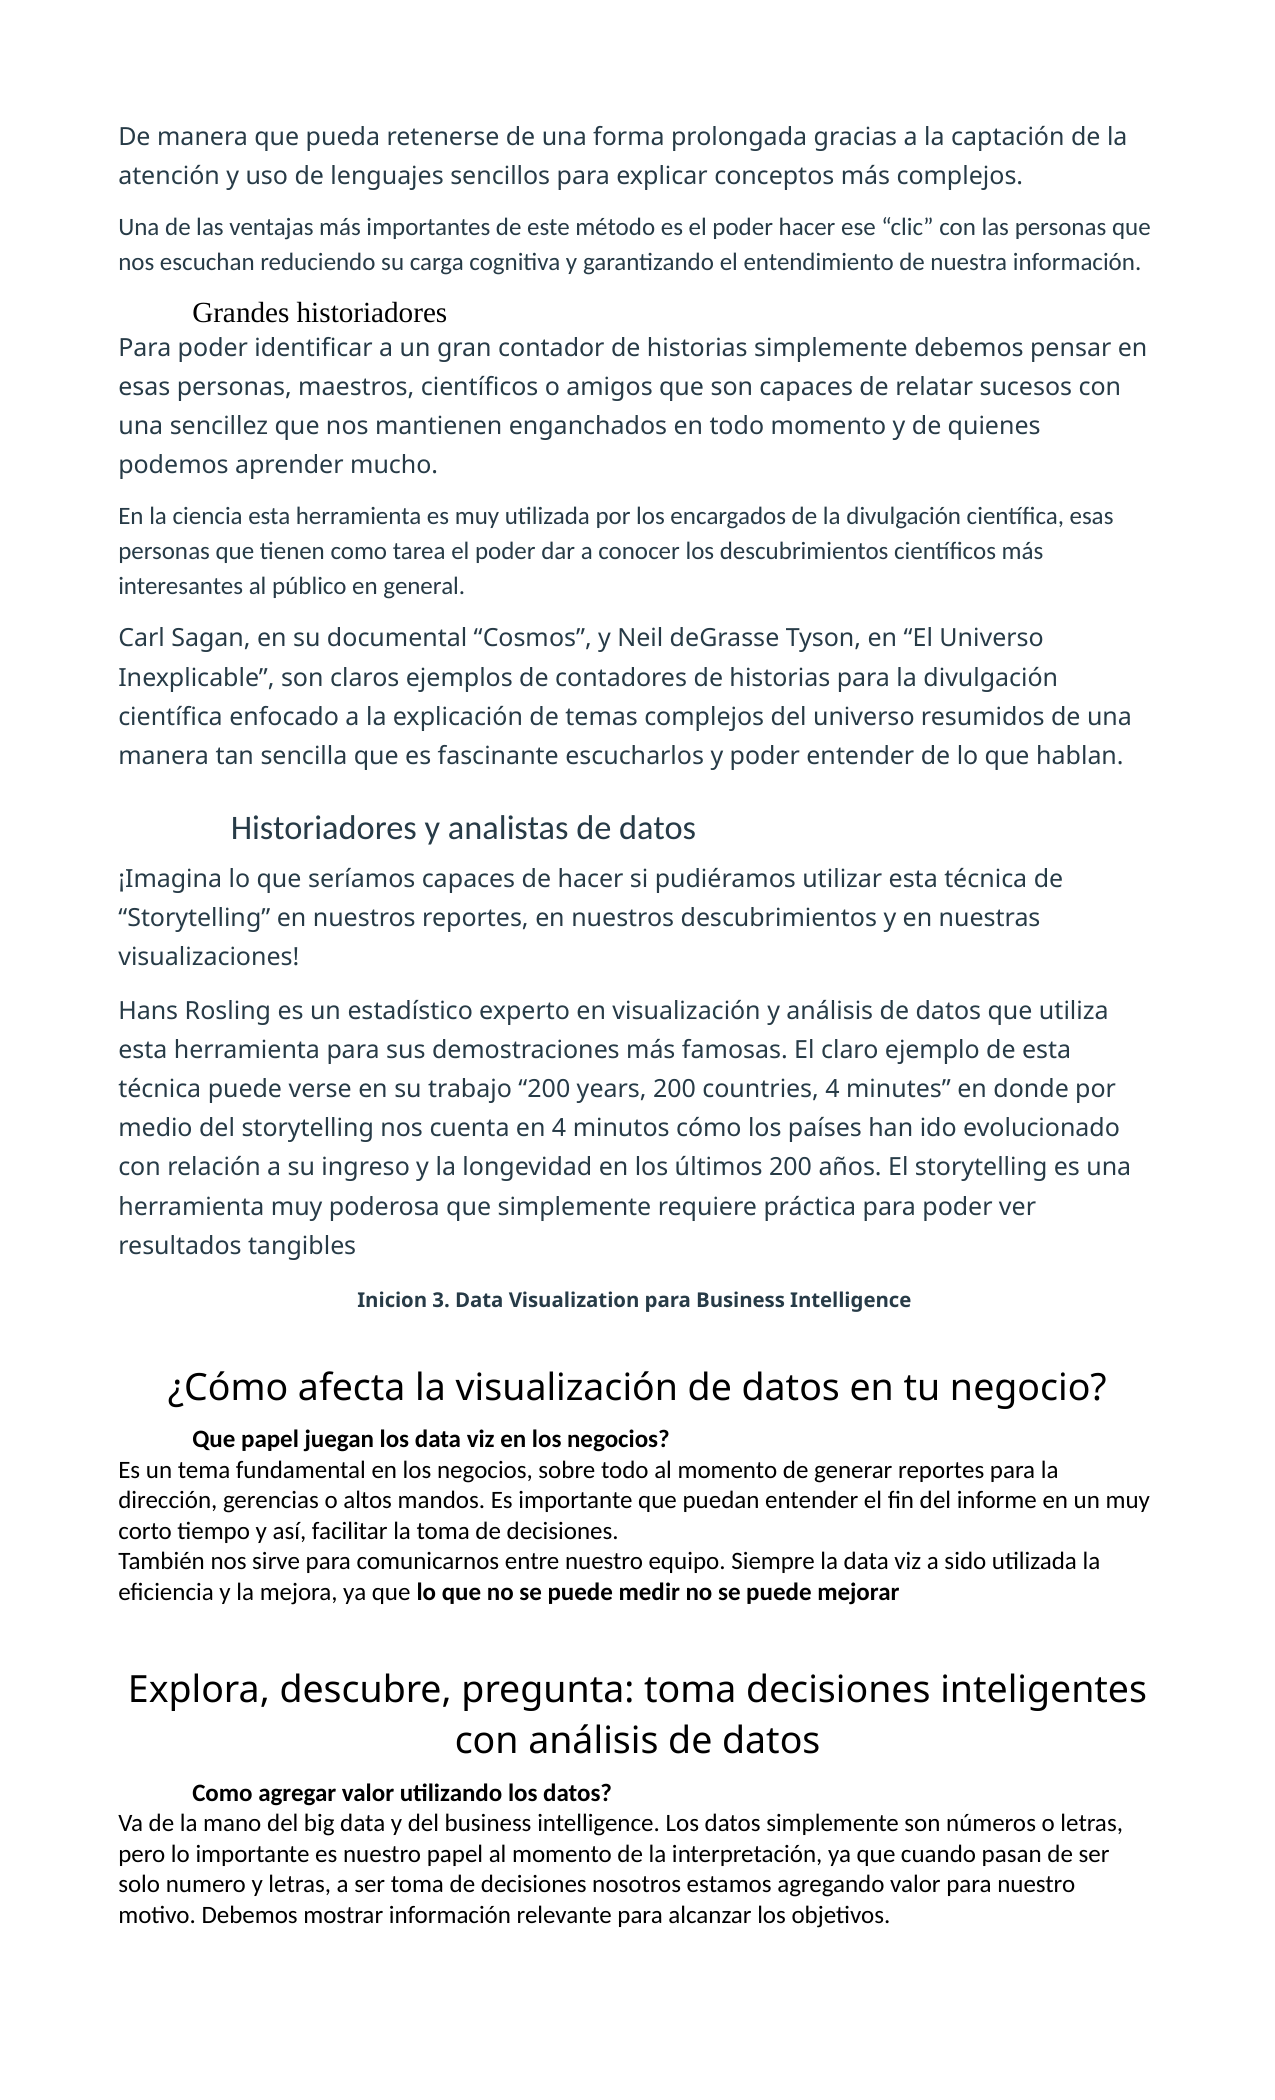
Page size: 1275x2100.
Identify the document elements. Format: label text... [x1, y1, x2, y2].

text Una de las ventajas más importantes de este método es el poder hacer ese “clic” con las personas que nos escuchan reduciendo su carga cognitiva y garantizando el entendimiento de nuestra información. [118, 211, 1157, 277]
text Que papel juegan los data viz en los negocios? [118, 1423, 1157, 1454]
text Es un tema fundamental en los negocios, sobre todo al momento de generar reportes para la dirección, gerencias o altos mandos. Es importante que puedan entender el fin del informe en un muy corto tiempo y así, facilitar la toma de decisiones. [118, 1454, 1157, 1546]
text Va de la mano del big data y del business intelligence. Los datos simplemente son números o letras, pero lo importante es nuestro papel al momento de la interpretación, ya que cuando pasan de ser solo numero y letras, a ser toma de decisiones nosotros estamos agregando valor para nuestro motivo. Debemos mostrar información relevante para alcanzar los objetivos. [118, 1807, 1157, 1929]
text Hans Rosling es un estadístico experto en visualización y análisis de datos que utiliza esta herramienta para sus demostraciones más famosas. El claro ejemplo de esta técnica puede verse en su trabajo “200 years, 200 countries, 4 minutes” en donde por medio del storytelling nos cuenta en 4 minutos cómo los países han ido evolucionado con relación a su ingreso y la longevidad en los últimos 200 años. El storytelling es una herramienta muy poderosa que simplemente requiere práctica para poder ver resultados tangibles [118, 992, 1157, 1261]
text Como agregar valor utilizando los datos? [118, 1777, 1157, 1807]
subtitle Explora, descubre, pregunta: toma decisiones inteligentes con análisis de datos [118, 1662, 1157, 1764]
text Para poder identificar a un gran contador de historias simplemente debemos pensar en esas personas, maestros, científicos o amigos que son capaces de relatar sucesos con una sencillez que nos mantienen enganchados en todo momento y de quienes podemos aprender mucho. [118, 329, 1157, 481]
text En la ciencia esta herramienta es muy utilizada por los encargados de la divulgación científica, esas personas que tienen como tarea el poder dar a conocer los descubrimientos científicos más interesantes al público en general. [118, 500, 1157, 601]
text De manera que pueda retenerse de una forma prolongada gracias a la captación de la atención y uso de lenguajes sencillos para explicar conceptos más complejos. [118, 118, 1157, 191]
text ¡Imagina lo que seríamos capaces de hacer si pudiéramos utilizar esta técnica de “Storytelling” en nuestros reportes, en nuestros descubrimientos y en nuestras visualizaciones! [118, 860, 1157, 973]
text Grandes historiadores [118, 296, 1157, 329]
subtitle Historiadores y analistas de datos [231, 806, 1157, 848]
subtitle ¿Cómo afecta la visualización de datos en tu negocio? [118, 1360, 1157, 1411]
text Carl Sagan, en su documental “Cosmos”, y Neil deGrasse Tyson, en “El Universo Inexplicable”, son claros ejemplos de contadores de historias para la divulgación científica enfocado a la explicación de temas complejos del universo resumidos de una manera tan sencilla que es fascinante escucharlos y poder entender de lo que hablan. [118, 620, 1157, 772]
text Inicion 3. Data Visualization para Business Intelligence [118, 1281, 1157, 1315]
text También nos sirve para comunicarnos entre nuestro equipo. Siempre la data viz a sido utilizada la eficiencia y la mejora, ya que lo que no se puede medir no se puede mejorar [118, 1546, 1157, 1607]
